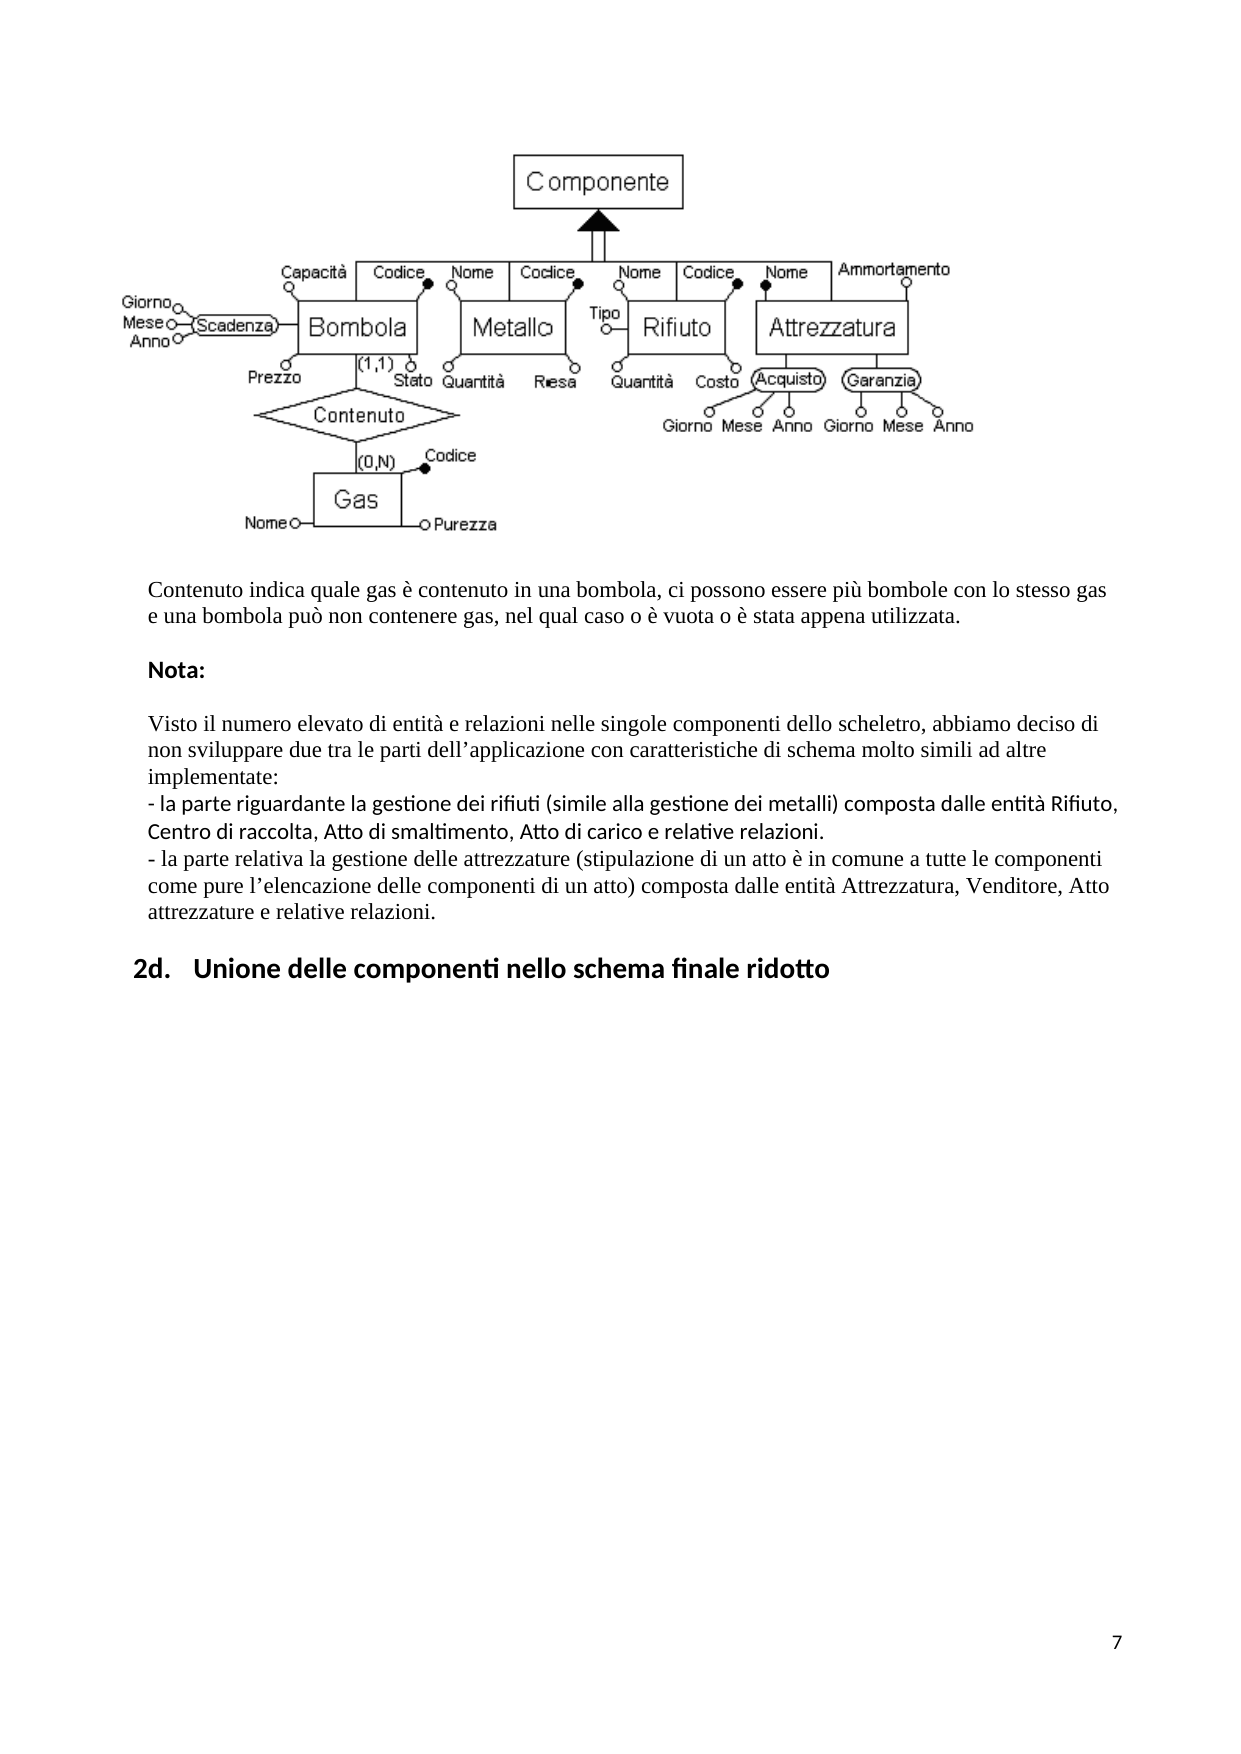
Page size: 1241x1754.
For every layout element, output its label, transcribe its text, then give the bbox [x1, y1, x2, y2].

text Contenuto indica quale gas è contenuto in una bombola, ci possono essere più bombole con lo stesso gas e una bombola può non contenere gas, nel qual caso o è vuota o è stata appena utilizzata. [148, 576, 1122, 629]
text - la parte relativa la gestione delle attrezzature (stipulazione di un atto è in comune a tutte le componenti come pure l’elencazione delle componenti di un atto) composta dalle entità Attrezzatura, Venditore, Atto attrezzature e relative relazioni. [148, 845, 1122, 924]
text - la parte riguardante la gestione dei rifiuti (simile alla gestione dei metalli) composta dalle entità Rifiuto, Centro di raccolta, Atto di smaltimento, Atto di carico e relative relazioni. [148, 789, 1122, 845]
text Nota: [148, 654, 1122, 685]
picture [118, 147, 981, 551]
subtitle Unione delle componenti nello schema finale ridotto [133, 950, 1122, 985]
text Visto il numero elevato di entità e relazioni nelle singole componenti dello scheletro, abbiamo deciso di non sviluppare due tra le parti dell’applicazione con caratteristiche di schema molto simili ad altre implementate: [148, 710, 1122, 789]
